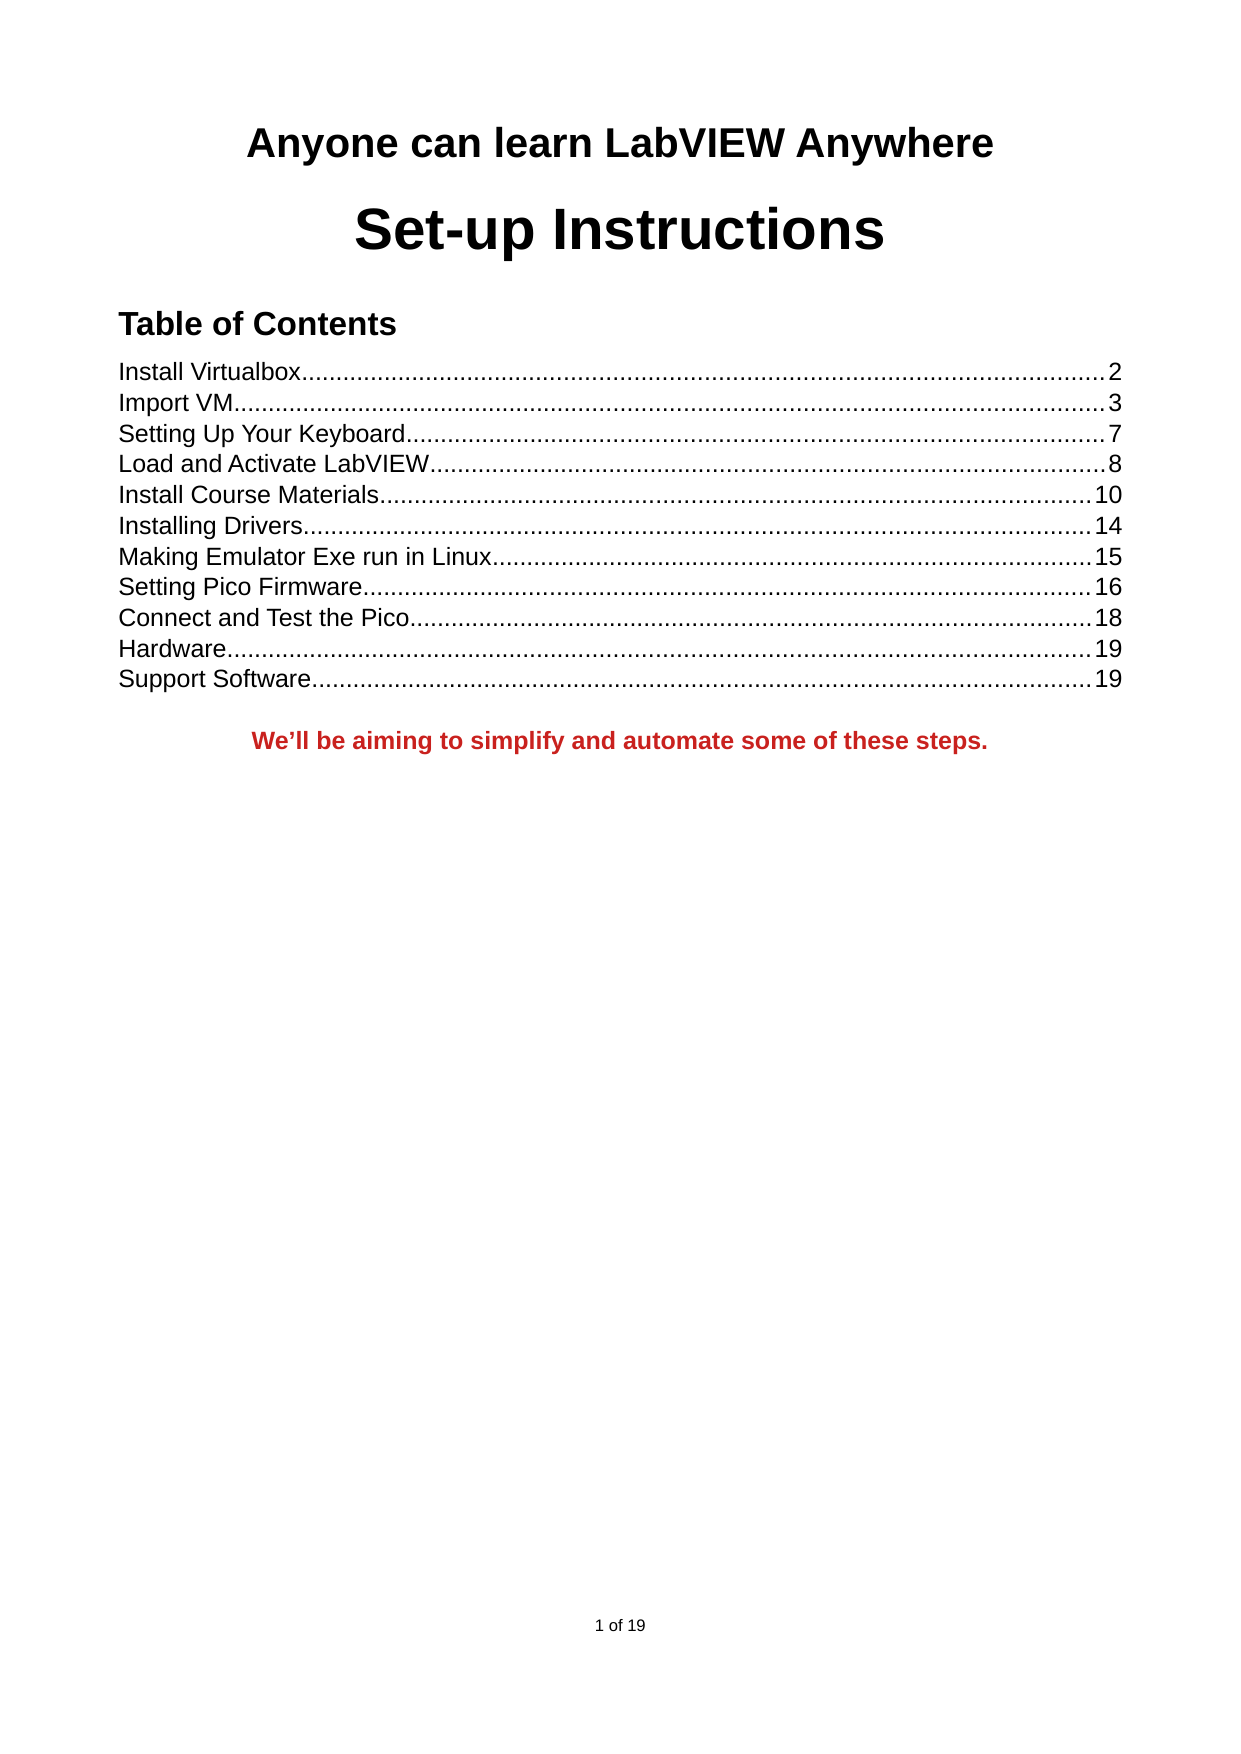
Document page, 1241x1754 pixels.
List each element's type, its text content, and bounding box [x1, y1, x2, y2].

text Install Course Materials 10 [118, 480, 1122, 509]
text Install Virtualbox 2 [118, 357, 1122, 386]
text Setting Up Your Keyboard 7 [118, 419, 1122, 447]
text Anyone can learn LabVIEW Anywhere [118, 118, 1122, 166]
text Import VM 3 [118, 388, 1122, 417]
text We’ll be aiming to simplify and automate some of these steps. [118, 726, 1122, 755]
text Load and Activate LabVIEW 8 [118, 449, 1122, 478]
text Connect and Test the Pico 18 [118, 603, 1122, 632]
title Set-up Instructions [118, 194, 1122, 261]
text Installing Drivers 14 [118, 511, 1122, 539]
text Setting Pico Firmware 16 [118, 572, 1122, 601]
text Hardware 19 [118, 634, 1122, 662]
subtitle Table of Contents [118, 304, 1122, 342]
text Making Emulator Exe run in Linux 15 [118, 542, 1122, 570]
text Support Software 19 [118, 664, 1122, 693]
